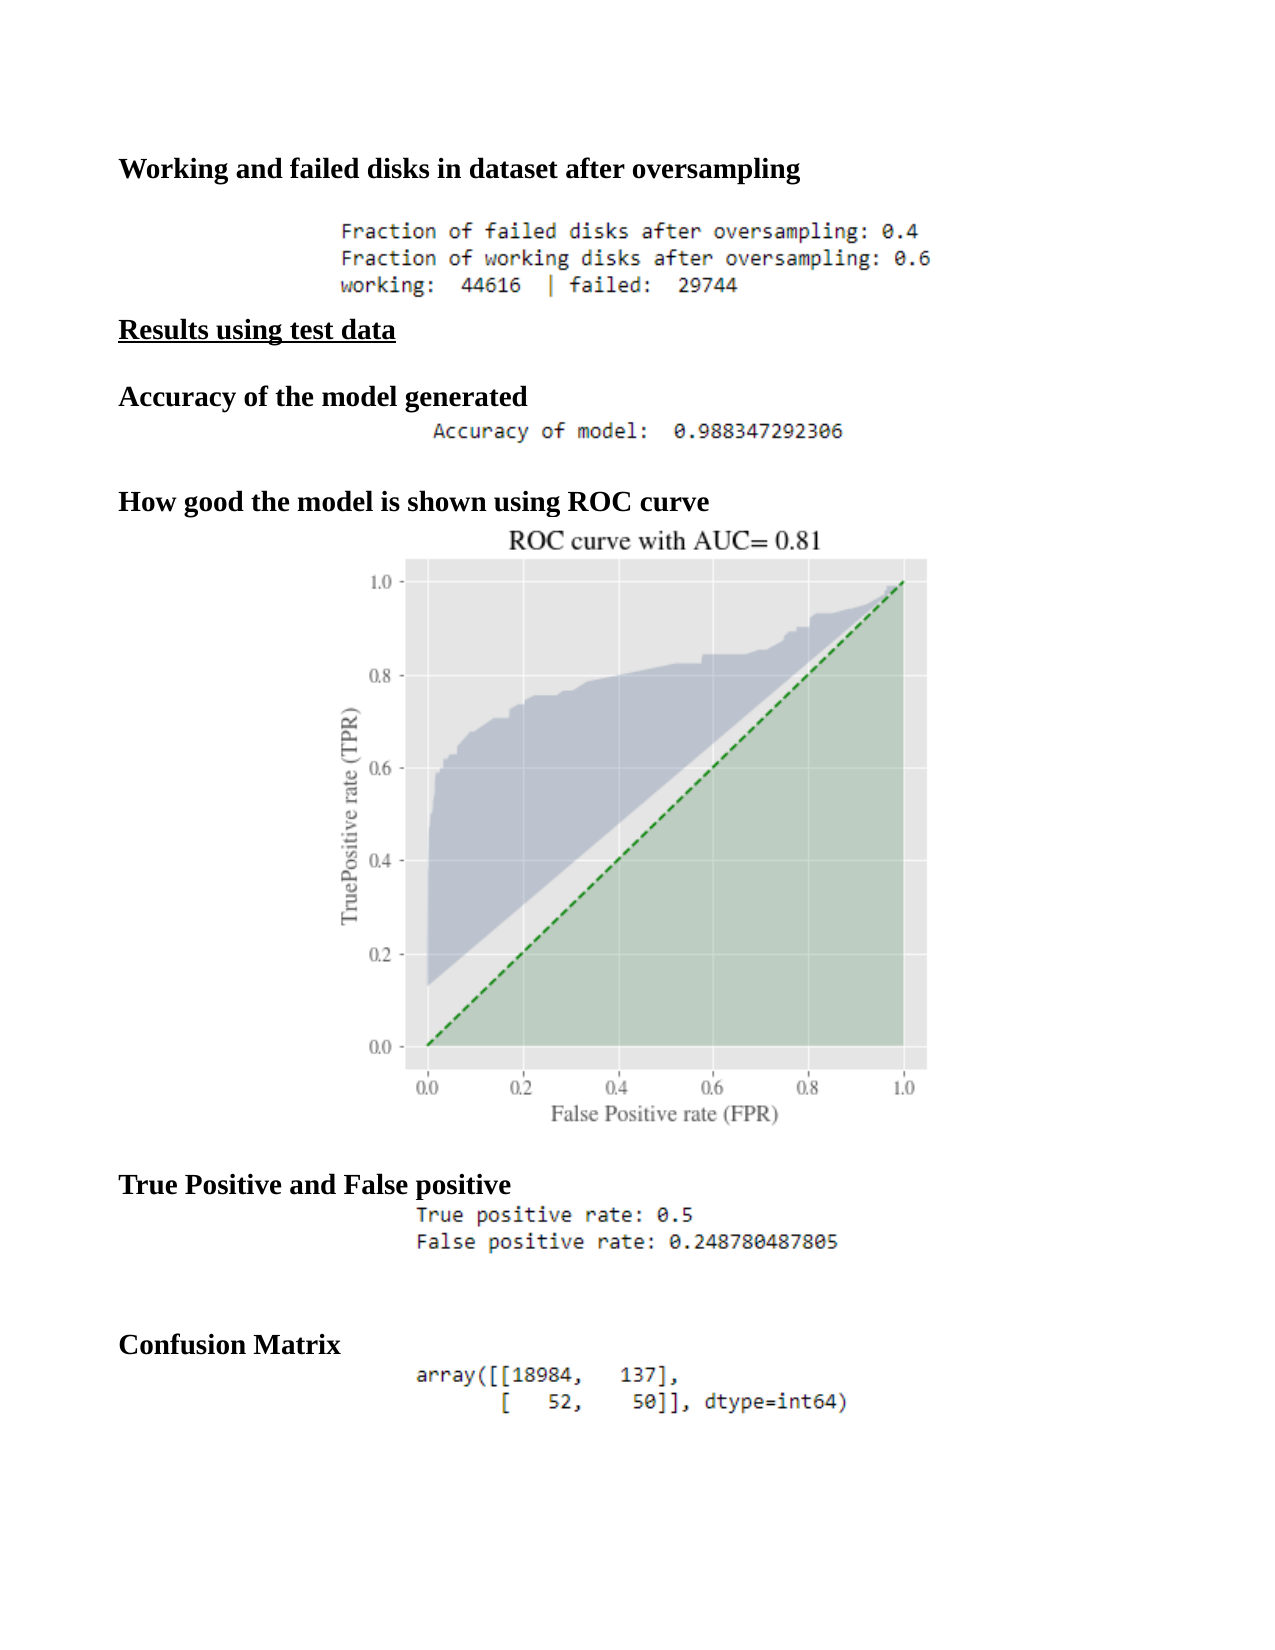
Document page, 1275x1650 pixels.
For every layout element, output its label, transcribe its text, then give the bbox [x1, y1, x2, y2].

picture [403, 1360, 872, 1426]
text Confusion Matrix [118, 1327, 1157, 1360]
picture [414, 1200, 861, 1260]
text Results using test data [118, 219, 1157, 346]
text Accuracy of the model generated [118, 379, 1157, 413]
text True Positive and False positive [118, 1167, 1157, 1200]
text Working and failed disks in dataset after oversampling [118, 152, 1157, 185]
picture [331, 218, 944, 313]
picture [425, 413, 851, 451]
text How good the model is shown using ROC curve [118, 484, 1157, 518]
picture [329, 517, 946, 1134]
